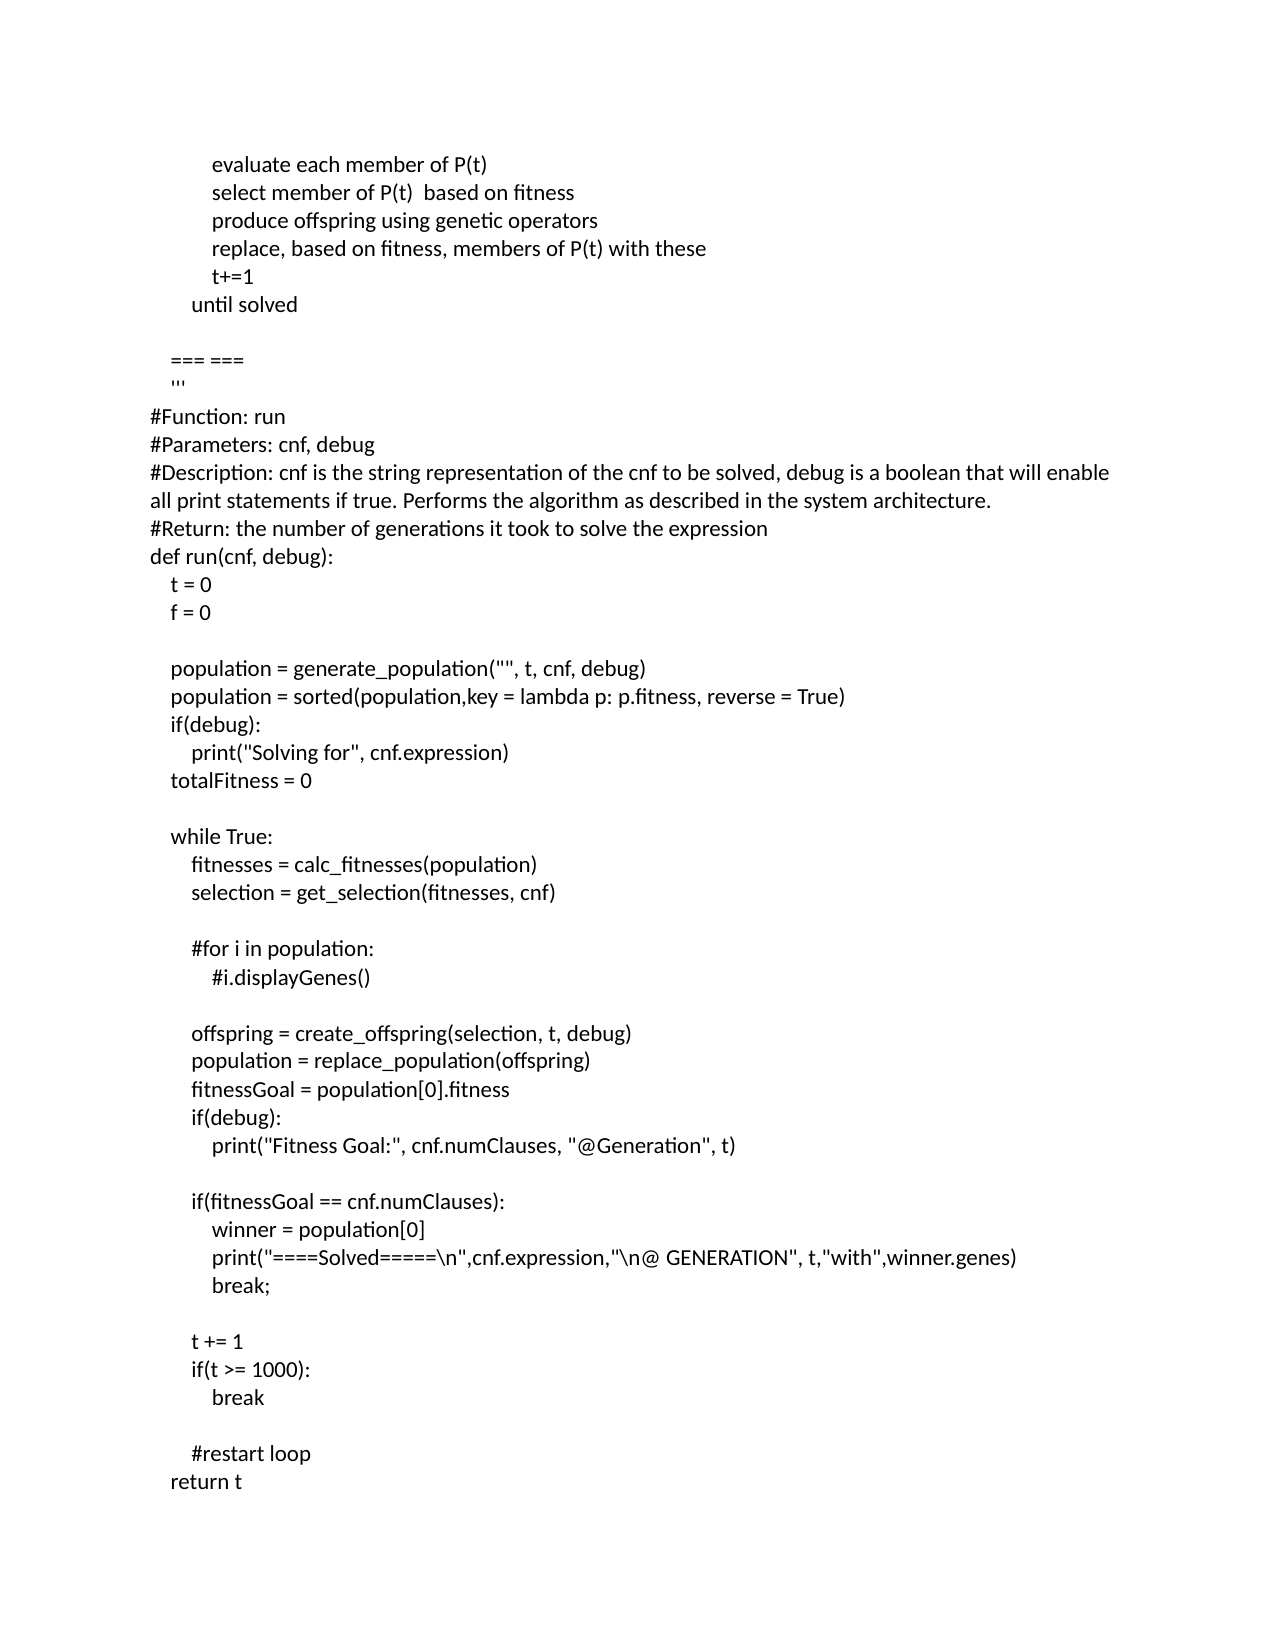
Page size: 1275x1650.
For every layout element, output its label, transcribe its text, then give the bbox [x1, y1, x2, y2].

text if(debug): [150, 1103, 1125, 1131]
text #Return: the number of generations it took to solve the expression [150, 514, 1125, 542]
text #Function: run [150, 402, 1125, 430]
text t += 1 [150, 1327, 1125, 1355]
text if(t >= 1000): [150, 1355, 1125, 1383]
text population = sorted(population,key = lambda p: p.fitness, reverse = True) [150, 682, 1125, 710]
text totalFitness = 0 [150, 766, 1125, 794]
text if(fitnessGoal == cnf.numClauses): [150, 1187, 1125, 1215]
text winner = population[0] [150, 1215, 1125, 1243]
text fitnesses = calc_fitnesses(population) [150, 851, 1125, 878]
text replace, based on fitness, members of P(t) with these [150, 234, 1125, 262]
text selection = get_selection(fitnesses, cnf) [150, 878, 1125, 907]
text break [150, 1383, 1125, 1411]
text if(debug): [150, 710, 1125, 738]
text def run(cnf, debug): [150, 542, 1125, 570]
text print("====Solved=====\n",cnf.expression,"\n@ GENERATION", t,"with",winner.genes) [150, 1243, 1125, 1271]
text break; [150, 1271, 1125, 1299]
text while True: [150, 822, 1125, 851]
text offspring = create_offspring(selection, t, debug) [150, 1019, 1125, 1047]
text fitnessGoal = population[0].fitness [150, 1075, 1125, 1103]
text until solved [150, 290, 1125, 318]
text #Parameters: cnf, debug [150, 430, 1125, 458]
text #i.displayGenes() [150, 963, 1125, 991]
text ''' [150, 374, 1125, 402]
text t = 0 [150, 570, 1125, 598]
text population = generate_population("", t, cnf, debug) [150, 654, 1125, 682]
text evaluate each member of P(t) [150, 150, 1125, 178]
text produce offspring using genetic operators [150, 206, 1125, 234]
text f = 0 [150, 598, 1125, 626]
text population = replace_population(offspring) [150, 1047, 1125, 1075]
text print("Solving for", cnf.expression) [150, 738, 1125, 766]
text #Description: cnf is the string representation of the cnf to be solved, debug is a boolean that will enable all print statements if true. Performs the algorithm as described in the system architecture. [150, 458, 1125, 514]
text t+=1 [150, 262, 1125, 290]
text print("Fitness Goal:", cnf.numClauses, "@Generation", t) [150, 1131, 1125, 1159]
text select member of P(t) based on fitness [150, 178, 1125, 206]
text return t [150, 1467, 1125, 1495]
text === === [150, 346, 1125, 374]
text #for i in population: [150, 934, 1125, 963]
text #restart loop [150, 1439, 1125, 1467]
